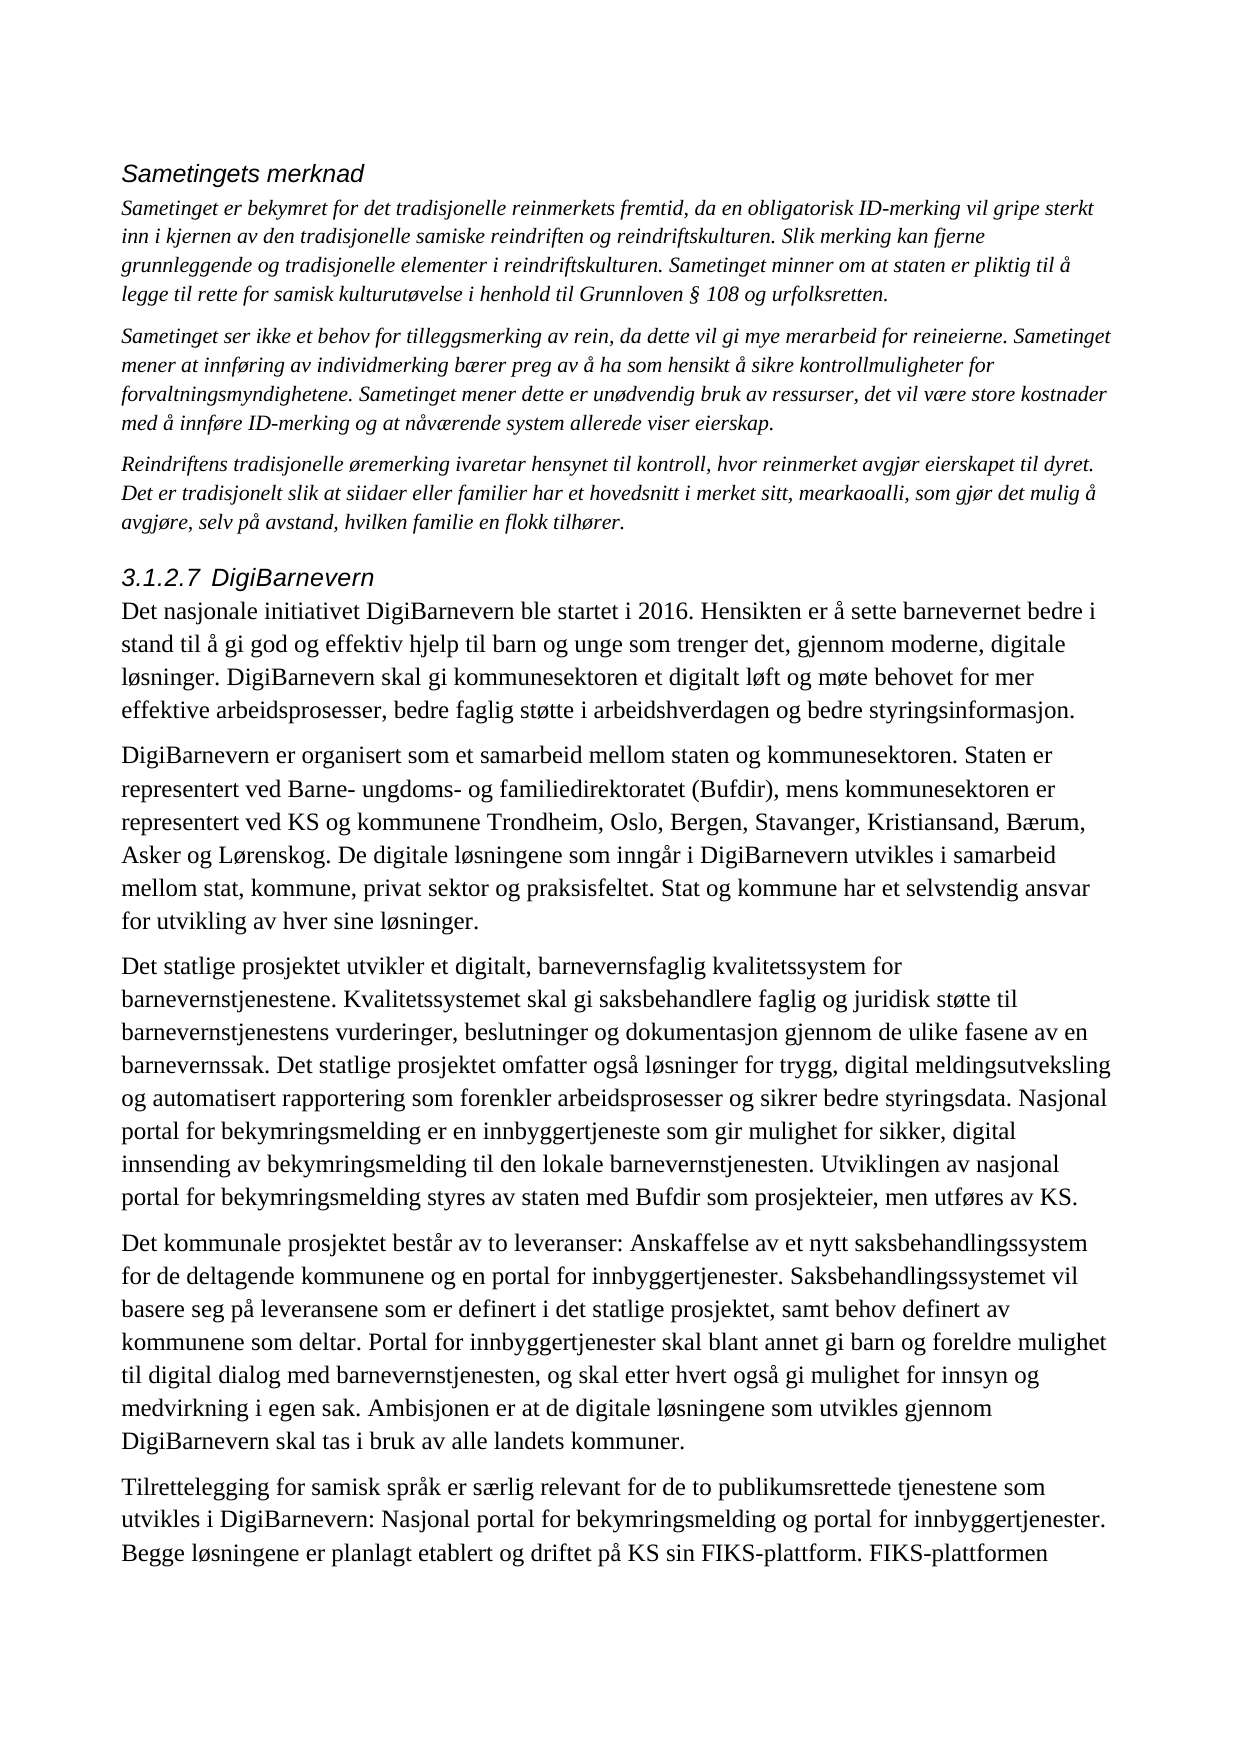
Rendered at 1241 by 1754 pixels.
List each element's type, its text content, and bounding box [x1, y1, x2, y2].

text Tilrettelegging for samisk språk er særlig relevant for de to publikumsrettede tjenestene som utvikles i DigiBarnevern: Nasjonal portal for bekymringsmelding og portal for innbyggertjenester. Begge løsningene er planlagt etablert og driftet på KS sin FIKS-plattform. FIKS-plattformen [121, 1472, 1119, 1566]
text Sametinget ser ikke et behov for tilleggsmerking av rein, da dette vil gi mye merarbeid for reineierne. Sametinget mener at innføring av individmerking bærer preg av å ha som hensikt å sikre kontrollmuligheter for forvaltningsmyndighetene. Sametinget mener dette er unødvendig bruk av ressurser, det vil være store kostnader med å innføre ID-merking og at nåværende system allerede viser eierskap. [121, 323, 1119, 435]
text Det kommunale prosjektet består av to leveranser: Anskaffelse av et nytt saksbehandlingssystem for de deltagende kommunene og en portal for innbyggertjenester. Saksbehandlingssystemet vil basere seg på leveransene som er definert i det statlige prosjektet, samt behov definert av kommunene som deltar. Portal for innbyggertjenester skal blant annet gi barn og foreldre mulighet til digital dialog med barnevernstjenesten, og skal etter hvert også gi mulighet for innsyn og medvirkning i egen sak. Ambisjonen er at de digitale løsningene som utvikles gjennom DigiBarnevern skal tas i bruk av alle landets kommuner. [121, 1228, 1119, 1455]
text Sametingets merknad [121, 159, 1119, 188]
text DigiBarnevern er organisert som et samarbeid mellom staten og kommunesektoren. Staten er representert ved Barne- ungdoms- og familiedirektoratet (Bufdir), mens kommunesektoren er representert ved KS og kommunene Trondheim, Oslo, Bergen, Stavanger, Kristiansand, Bærum, Asker og Lørenskog. De digitale løsningene som inngår i DigiBarnevern utvikles i samarbeid mellom stat, kommune, privat sektor og praksisfeltet. Stat og kommune har et selvstendig ansvar for utvikling av hver sine løsninger. [121, 741, 1119, 934]
text Det statlige prosjektet utvikler et digitalt, barnevernsfaglig kvalitetssystem for barnevernstjenestene. Kvalitetssystemet skal gi saksbehandlere faglig og juridisk støtte til barnevernstjenestens vurderinger, beslutninger og dokumentasjon gjennom de ulike fasene av en barnevernssak. Det statlige prosjektet omfatter også løsninger for trygg, digital meldingsutveksling og automatisert rapportering som forenkler arbeidsprosesser og sikrer bedre styringsdata. Nasjonal portal for bekymringsmelding er en innbyggertjeneste som gir mulighet for sikker, digital innsending av bekymringsmelding til den lokale barnevernstjenesten. Utviklingen av nasjonal portal for bekymringsmelding styres av staten med Bufdir som prosjekteier, men utføres av KS. [121, 951, 1119, 1211]
text Sametinget er bekymret for det tradisjonelle reinmerkets fremtid, da en obligatorisk ID-merking vil gripe sterkt inn i kjernen av den tradisjonelle samiske reindriften og reindriftskulturen. Slik merking kan fjerne grunnleggende og tradisjonelle elementer i reindriftskulturen. Sametinget minner om at staten er pliktig til å legge til rette for samisk kulturutøvelse i henhold til Grunnloven § 108 og urfolksretten. [121, 194, 1119, 307]
text Reindriftens tradisjonelle øremerking ivaretar hensynet til kontroll, hvor reinmerket avgjør eierskapet til dyret. Det er tradisjonelt slik at siidaer eller familier har et hovedsnitt i merket sitt, mearkaoalli, som gjør det mulig å avgjøre, selv på avstand, hvilken familie en flokk tilhører. [121, 451, 1119, 534]
text Det nasjonale initiativet DigiBarnevern ble startet i 2016. Hensikten er å sette barnevernet bedre i stand til å gi god og effektiv hjelp til barn og unge som trenger det, gjennom moderne, digitale løsninger. DigiBarnevern skal gi kommunesektoren et digitalt løft og møte behovet for mer effektive arbeidsprosesser, bedre faglig støtte i arbeidshverdagen og bedre styringsinformasjon. [121, 596, 1119, 724]
subtitle DigiBarnevern [121, 563, 1119, 592]
